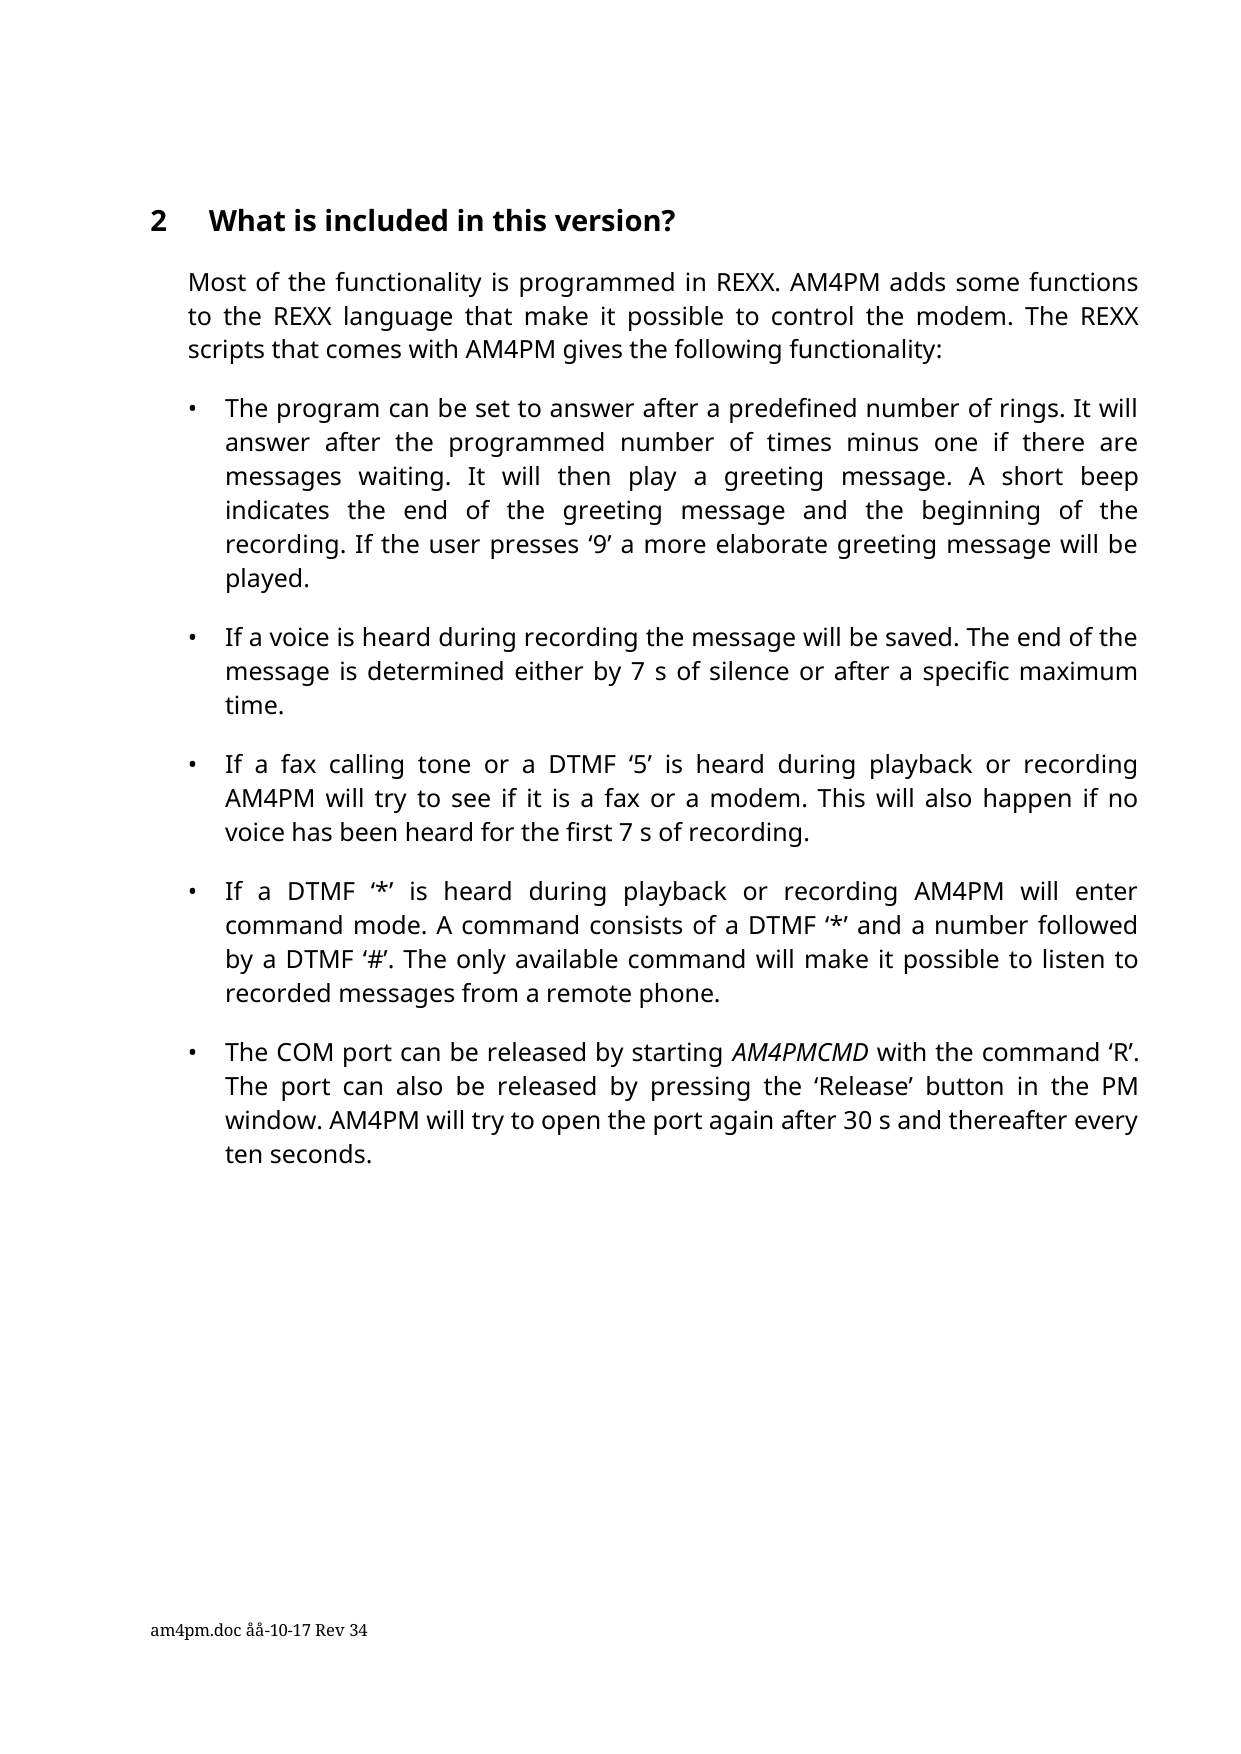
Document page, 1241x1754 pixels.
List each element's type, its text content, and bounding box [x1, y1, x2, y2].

text • The COM port can be released by starting AM4PMCMD with the command ‘R’. The port can also be released by pressing the ‘Release’ button in the PM window. AM4PM will try to open the port again after 30 s and thereafter every ten seconds. [188, 1035, 1140, 1171]
text • If a voice is heard during recording the message will be saved. The end of the message is determined either by 7 s of silence or after a specific maximum time. [188, 620, 1140, 722]
text • If a fax calling tone or a DTMF ‘5’ is heard during playback or recording AM4PM will try to see if it is a fax or a modem. This will also happen if no voice has been heard for the first 7 s of recording. [188, 747, 1140, 849]
text • The program can be set to answer after a predefined number of rings. It will answer after the programmed number of times minus one if there are messages waiting. It will then play a greeting message. A short beep indicates the end of the greeting message and the beginning of the recording. If the user presses ‘9’ a more elaborate greeting message will be played. [188, 391, 1140, 595]
text Most of the functionality is programmed in REXX. AM4PM adds some functions to the REXX language that make it possible to control the modem. The REXX scripts that comes with AM4PM gives the following functionality: [188, 264, 1140, 366]
text • If a DTMF ‘*’ is heard during playback or recording AM4PM will enter command mode. A command consists of a DTMF ‘*’ and a number followed by a DTMF ‘#’. The only available command will make it possible to listen to recorded messages from a remote phone. [188, 874, 1140, 1010]
subtitle 2 What is included in this version? [150, 200, 1140, 239]
